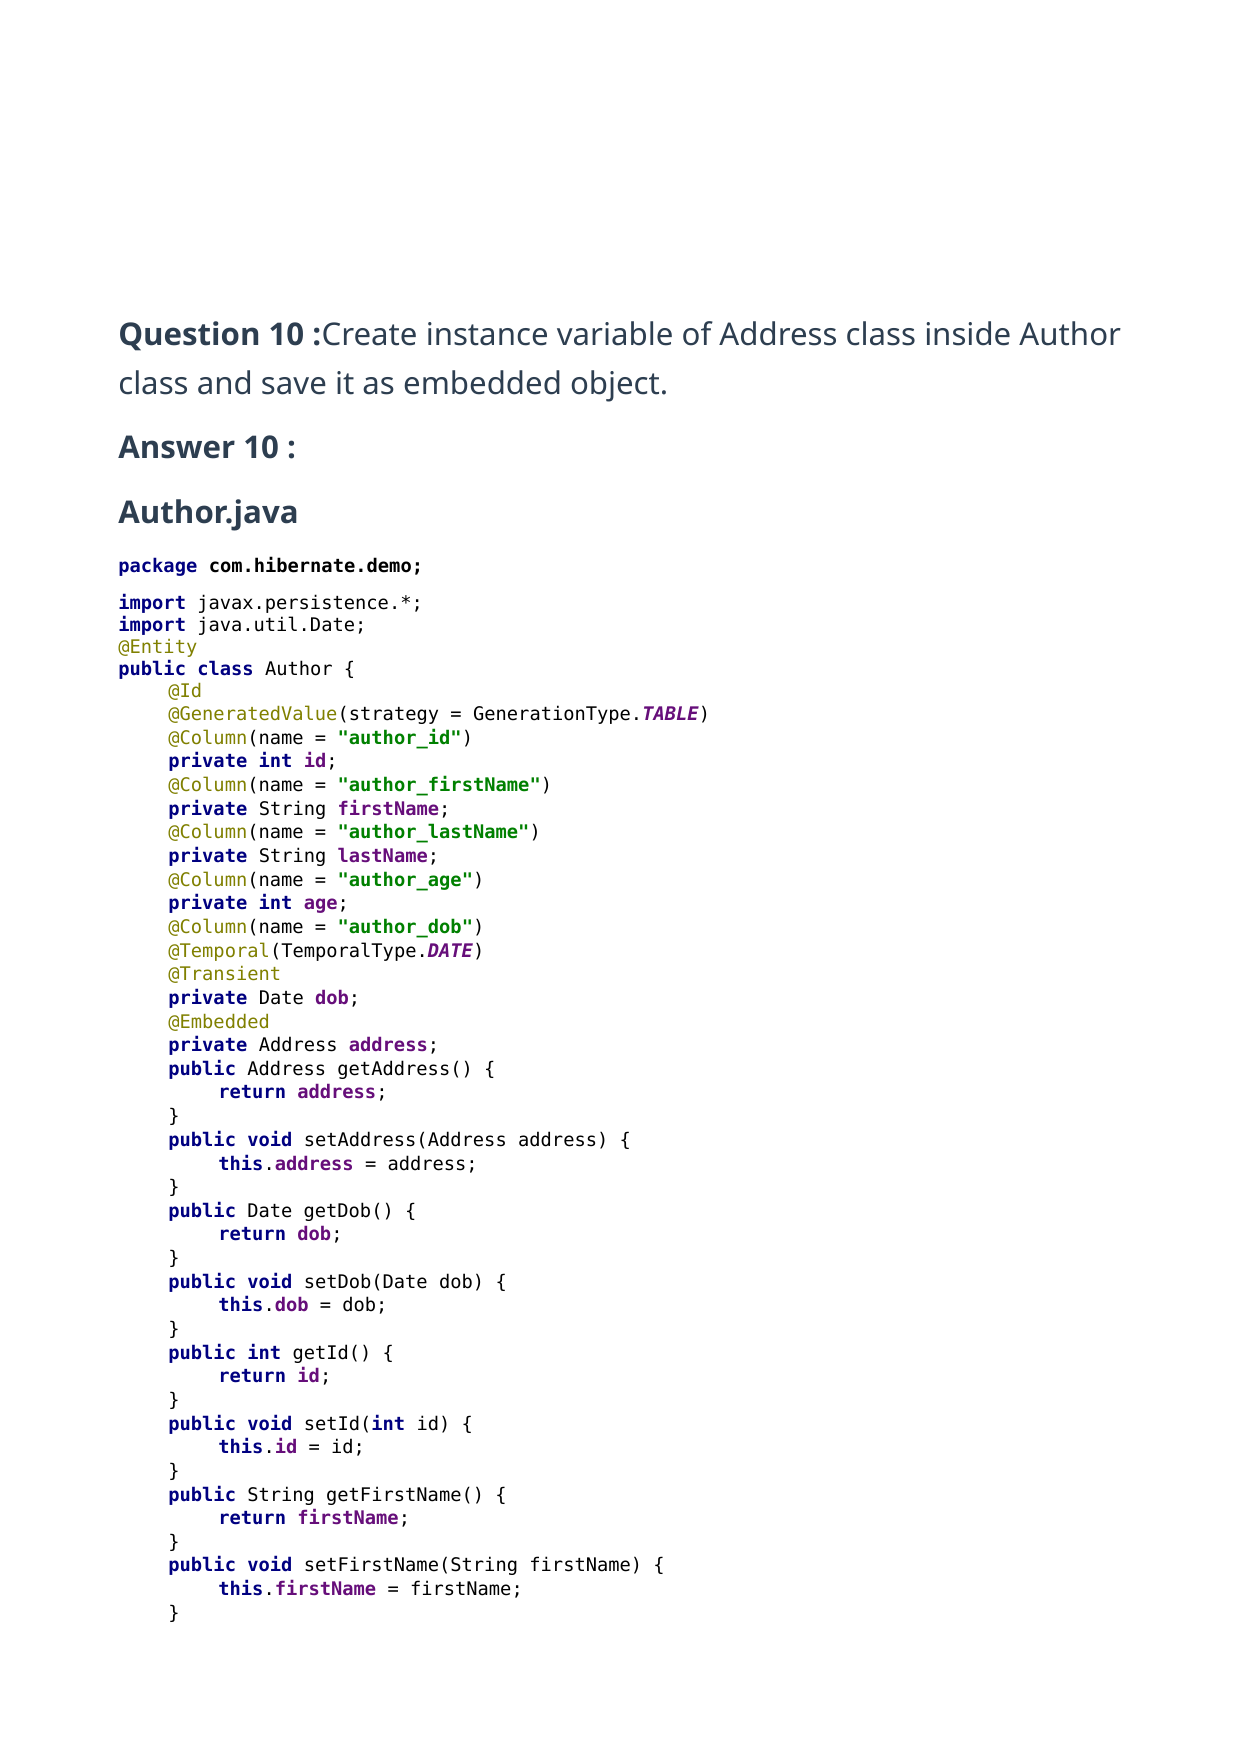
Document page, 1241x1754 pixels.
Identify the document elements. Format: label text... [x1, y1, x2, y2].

text Answer 10 : [118, 425, 1122, 468]
text return firstName; [118, 1507, 1122, 1531]
text return address; [118, 1082, 1122, 1105]
text private Address address; [118, 1034, 1122, 1058]
text import javax.persistence.*; [118, 592, 1122, 614]
text Question 10 :Create instance variable of Address class inside Author class and save it as embedded object. [118, 312, 1122, 403]
text @Column(name = "author_dob") [118, 916, 1122, 940]
text public class Author { [118, 658, 1122, 679]
text this.dob = dob; [118, 1294, 1122, 1318]
text } [118, 1176, 1122, 1200]
text private String firstName; [118, 798, 1122, 821]
text public void setAddress(Address address) { [118, 1129, 1122, 1152]
text public Address getAddress() { [118, 1058, 1122, 1082]
text @Embedded [118, 1011, 1122, 1034]
text } [118, 1460, 1122, 1483]
text public Date getDob() { [118, 1200, 1122, 1223]
text @Column(name = "author_lastName") [118, 821, 1122, 845]
text @Column(name = "author_firstName") [118, 774, 1122, 798]
text private String lastName; [118, 845, 1122, 869]
text private int age; [118, 892, 1122, 916]
text return id; [118, 1365, 1122, 1389]
text @GeneratedValue(strategy = GenerationType.TABLE) [118, 703, 1122, 727]
text public void setDob(Date dob) { [118, 1271, 1122, 1294]
text } [118, 1247, 1122, 1271]
text private int id; [118, 751, 1122, 774]
text this.address = address; [118, 1152, 1122, 1176]
text } [118, 1389, 1122, 1413]
text Author.java [118, 490, 1122, 533]
text this.id = id; [118, 1436, 1122, 1460]
text public int getId() { [118, 1342, 1122, 1365]
text @Entity [118, 636, 1122, 658]
text return dob; [118, 1223, 1122, 1247]
text } [118, 1602, 1122, 1625]
text this.firstName = firstName; [118, 1578, 1122, 1602]
text public void setFirstName(String firstName) { [118, 1554, 1122, 1578]
text @Temporal(TemporalType.DATE) [118, 940, 1122, 963]
text @Id [118, 679, 1122, 703]
text } [118, 1531, 1122, 1554]
text public void setId(int id) { [118, 1413, 1122, 1436]
text @Column(name = "author_age") [118, 869, 1122, 892]
text @Transient [118, 963, 1122, 987]
text @Column(name = "author_id") [118, 727, 1122, 751]
text private Date dob; [118, 987, 1122, 1011]
text public String getFirstName() { [118, 1483, 1122, 1507]
text } [118, 1318, 1122, 1342]
text } [118, 1105, 1122, 1129]
text import java.util.Date; [118, 614, 1122, 636]
text package com.hibernate.demo; [118, 554, 1122, 576]
